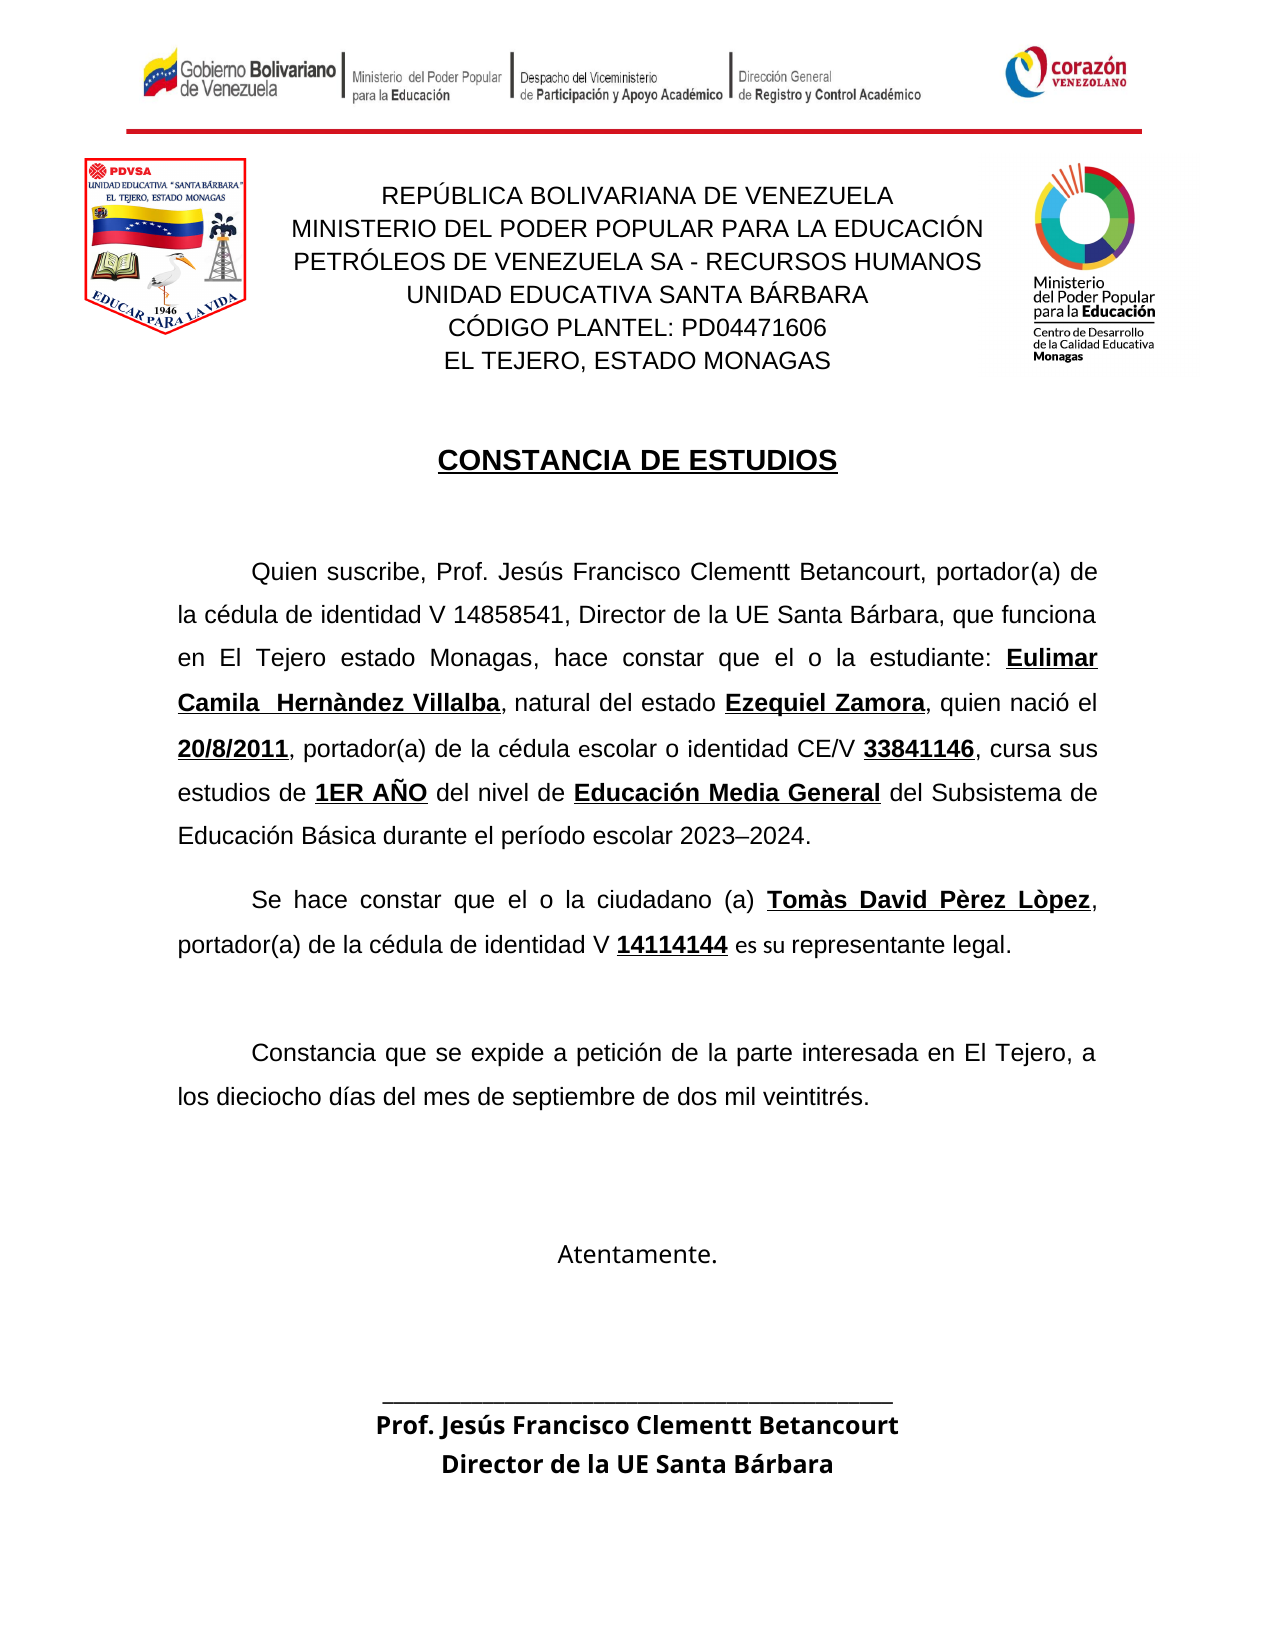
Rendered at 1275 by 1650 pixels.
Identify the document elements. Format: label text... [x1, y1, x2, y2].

text ______________________________________________ [177, 1373, 1098, 1407]
text EL TEJERO, ESTADO MONAGAS [177, 346, 978, 374]
picture [126, 11, 1142, 134]
picture [79, 158, 252, 335]
subtitle MINISTERIO DEL PODER POPULAR PARA LA EDUCACIÓN [252, 214, 978, 242]
text Atentamente. [177, 1237, 1098, 1271]
text CÓDIGO PLANTEL: PD04471606 [177, 313, 978, 341]
text Quien suscribe, Prof. Jesús Francisco Clementt Betancourt, portador(a) de la cédula de identidad V 14858541, Director de la UE Santa Bárbara, que funciona en El Tejero estado Monagas, hace constar que el o la estudiante: Eulimar Camila Hernàndez Villalba, natural del estado Ezequiel Zamora, quien nació el 20/8/2011, portador(a) de la cédula escolar o identidad CE/V 33841146, cursa sus estudios de 1ER AÑO del nivel de Educación Media General del Subsistema de Educación Básica durante el período escolar 2023–2024. [177, 557, 1098, 849]
text Constancia que se expide a petición de la parte interesada en El Tejero, a los dieciocho días del mes de septiembre de dos mil veintitrés. [177, 1038, 1098, 1110]
text Director de la UE Santa Bárbara [177, 1447, 1098, 1481]
picture [978, 153, 1200, 377]
subtitle PETRÓLEOS DE VENEZUELA SA - RECURSOS HUMANOS [252, 247, 978, 275]
text Se hace constar que el o la ciudadano (a) Tomàs David Pèrez Lòpez, portador(a) de la cédula de identidad V 14114144 es su representante legal. [177, 885, 1098, 959]
subtitle REPÚBLICA BOLIVARIANA DE VENEZUELA [252, 181, 978, 209]
subtitle CONSTANCIA DE ESTUDIOS [177, 443, 1098, 476]
text Prof. Jesús Francisco Clementt Betancourt [177, 1407, 1098, 1441]
text UNIDAD EDUCATIVA SANTA BÁRBARA [252, 280, 978, 308]
